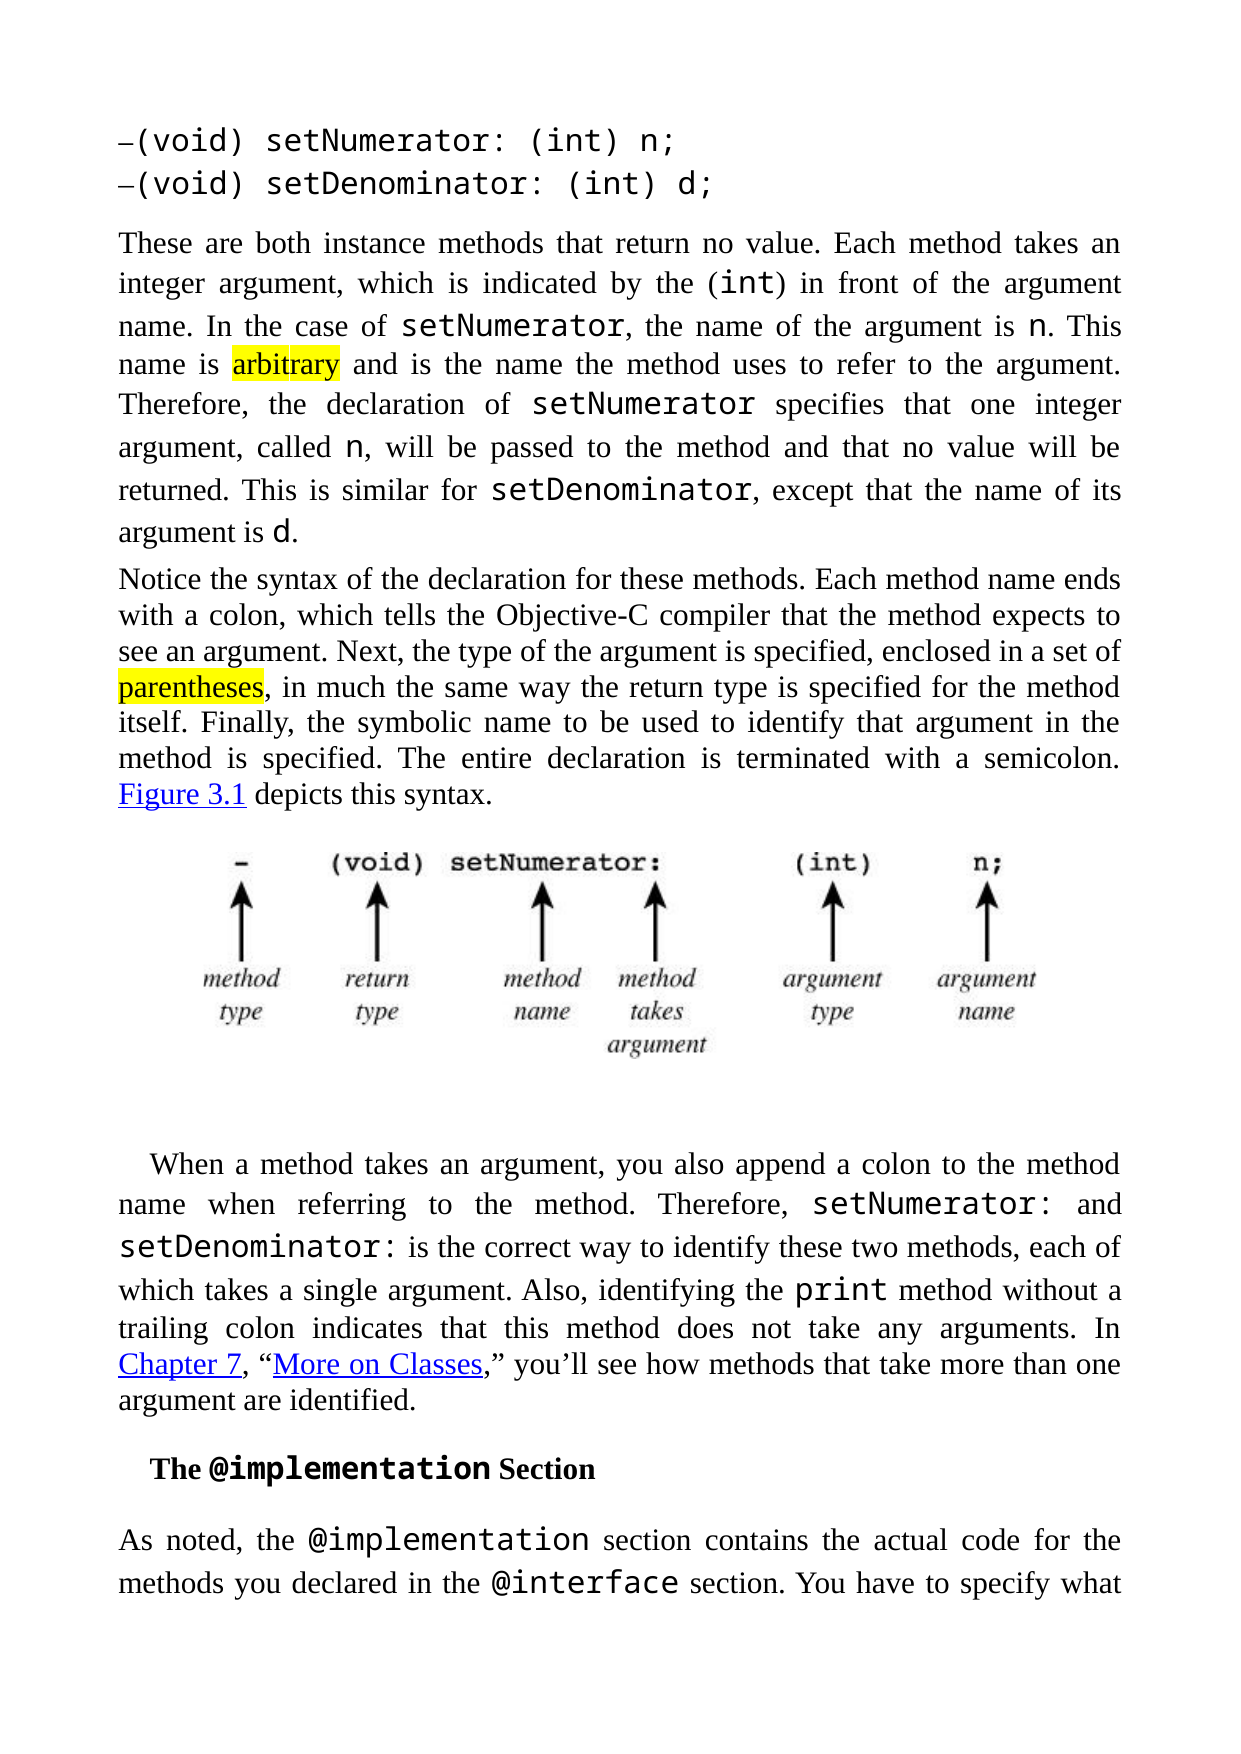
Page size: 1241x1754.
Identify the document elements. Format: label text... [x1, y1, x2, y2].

picture [203, 852, 1037, 1059]
text These are both instance methods that return no value. Each method takes an integer argument, which is indicated by the (int) in front of the argument name. In the case of setNumerator, the name of the argument is n. This name is arbitrary and is the name the method uses to refer to the argument. Therefore, the declaration of setNumerator specifies that one integer argument, called n, will be passed to the method and that no value will be returned. This is similar for setDenominator, except that the name of its argument is d. [118, 224, 1122, 552]
text –(void) setNumerator: (int) n; –(void) setDenominator: (int) d; [118, 118, 1122, 203]
text The @implementation Section [118, 1446, 1122, 1488]
text As noted, the @implementation section contains the actual code for the methods you declared in the @interface section. You have to specify what [118, 1517, 1122, 1603]
text Notice the syntax of the declaration for these methods. Each method name ends with a colon, which tells the Objective-C compiler that the method expects to see an argument. Next, the type of the argument is specified, enclosed in a set of parentheses, in much the same way the return type is specified for the method itself. Finally, the symbolic name to be used to identify that argument in the method is specified. The entire declaration is terminated with a semicolon. Figure 3.1 depicts this syntax. [118, 560, 1122, 812]
text When a method takes an argument, you also append a colon to the method name when referring to the method. Therefore, setNumerator: and setDenominator: is the correct way to identify these two methods, each of which takes a single argument. Also, identifying the print method without a trailing colon indicates that this method does not take any arguments. In Chapter 7, “More on Classes,” you’ll see how methods that take more than one argument are identified. [118, 1145, 1122, 1417]
